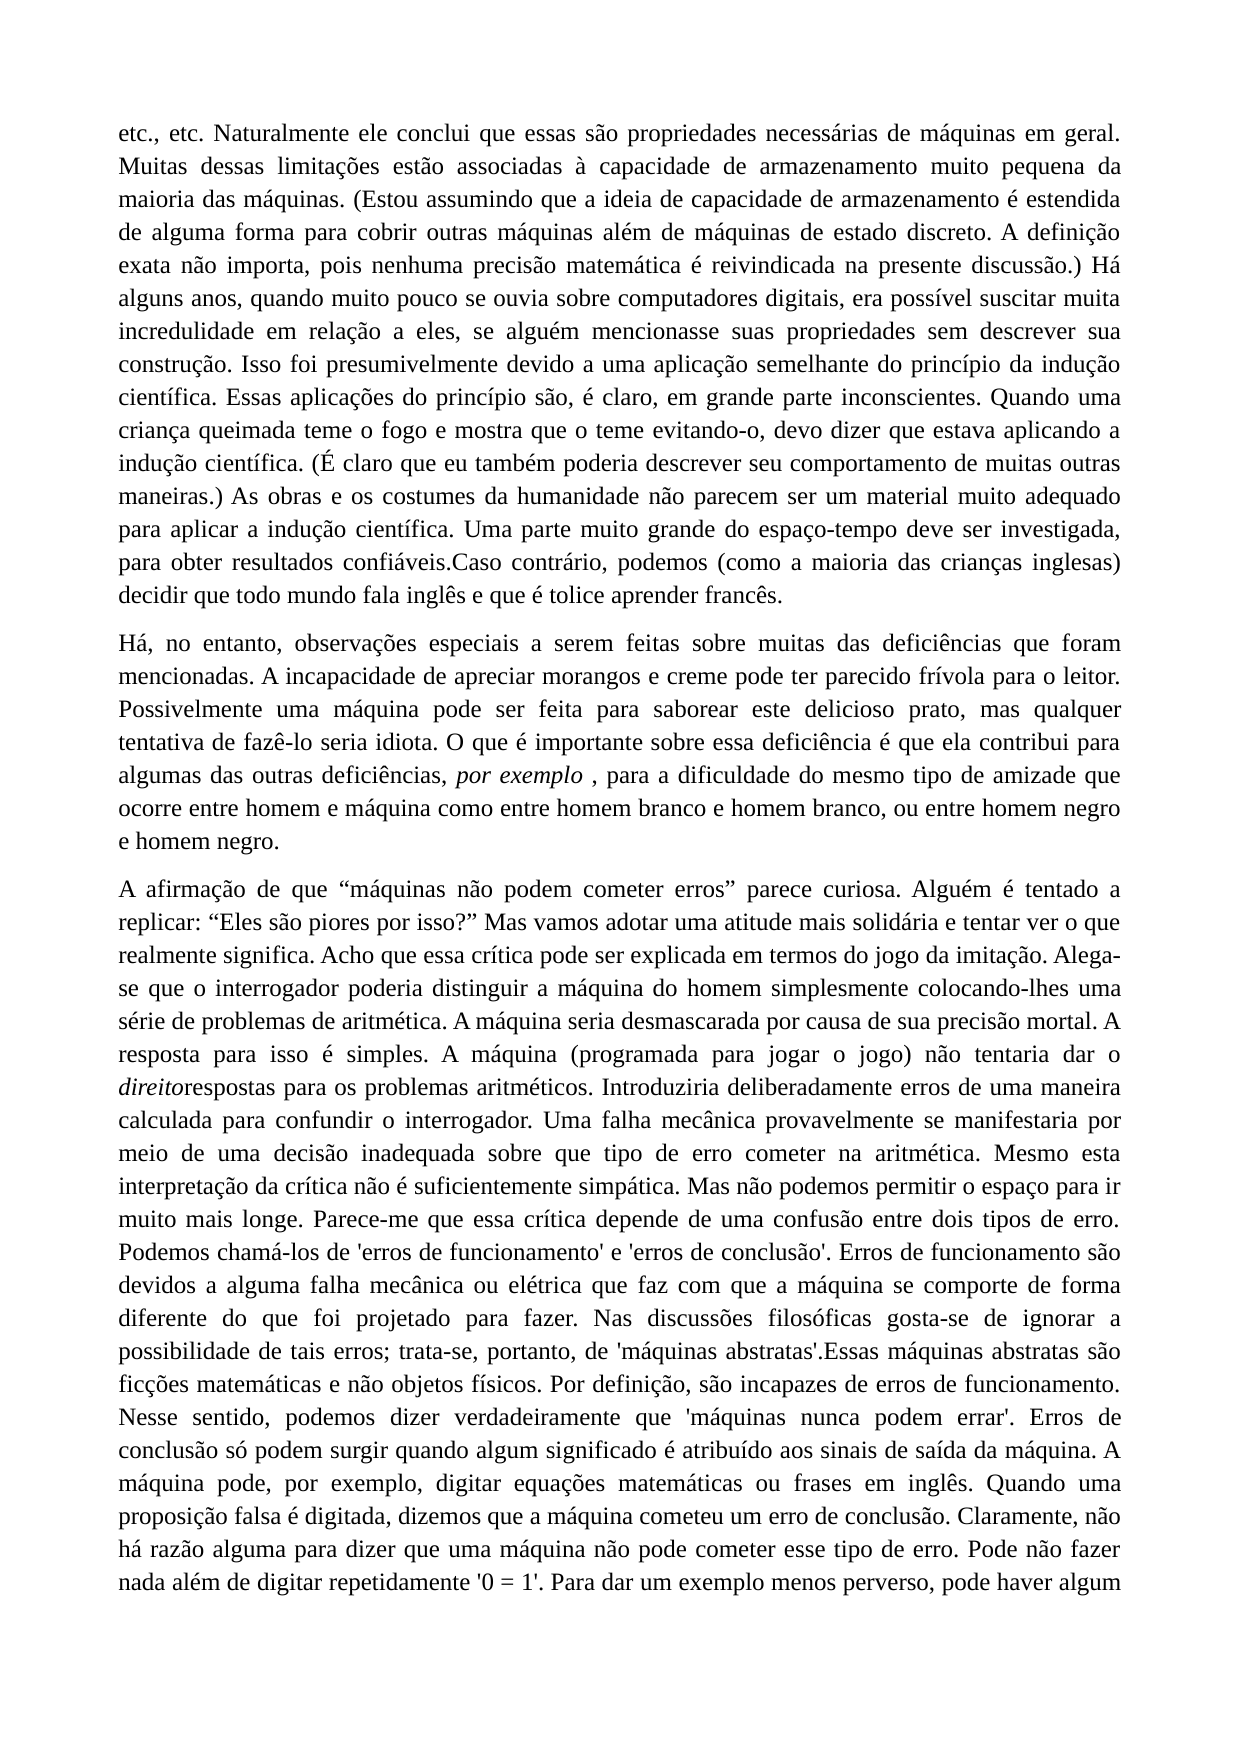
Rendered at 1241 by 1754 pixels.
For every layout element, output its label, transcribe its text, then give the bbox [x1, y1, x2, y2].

text Há, no entanto, observações especiais a serem feitas sobre muitas das deficiências que foram mencionadas. A incapacidade de apreciar morangos e creme pode ter parecido frívola para o leitor. Possivelmente uma máquina pode ser feita para saborear este delicioso prato, mas qualquer tentativa de fazê-lo seria idiota. O que é importante sobre essa deficiência é que ela contribui para algumas das outras deficiências, por exemplo , para a dificuldade do mesmo tipo de amizade que ocorre entre homem e máquina como entre homem branco e homem branco, ou entre homem negro e homem negro. [118, 628, 1122, 855]
text A afirmação de que “máquinas não podem cometer erros” parece curiosa. Alguém é tentado a replicar: “Eles são piores por isso?” Mas vamos adotar uma atitude mais solidária e tentar ver o que realmente significa. Acho que essa crítica pode ser explicada em termos do jogo da imitação. Alega-se que o interrogador poderia distinguir a máquina do homem simplesmente colocando-lhes uma série de problemas de aritmética. A máquina seria desmascarada por causa de sua precisão mortal. A resposta para isso é simples. A máquina (programada para jogar o jogo) não tentaria dar o direitorespostas para os problemas aritméticos. Introduziria deliberadamente erros de uma maneira calculada para confundir o interrogador. Uma falha mecânica provavelmente se manifestaria por meio de uma decisão inadequada sobre que tipo de erro cometer na aritmética. Mesmo esta interpretação da crítica não é suficientemente simpática. Mas não podemos permitir o espaço para ir muito mais longe. Parece-me que essa crítica depende de uma confusão entre dois tipos de erro. Podemos chamá-los de 'erros de funcionamento' e 'erros de conclusão'. Erros de funcionamento são devidos a alguma falha mecânica ou elétrica que faz com que a máquina se comporte de forma diferente do que foi projetado para fazer. Nas discussões filosóficas gosta-se de ignorar a possibilidade de tais erros; trata-se, portanto, de 'máquinas abstratas'.Essas máquinas abstratas são ficções matemáticas e não objetos físicos. Por definição, são incapazes de erros de funcionamento. Nesse sentido, podemos dizer verdadeiramente que 'máquinas nunca podem errar'. Erros de conclusão só podem surgir quando algum significado é atribuído aos sinais de saída da máquina. A máquina pode, por exemplo, digitar equações matemáticas ou frases em inglês. Quando uma proposição falsa é digitada, dizemos que a máquina cometeu um erro de conclusão. Claramente, não há razão alguma para dizer que uma máquina não pode cometer esse tipo de erro. Pode não fazer nada além de digitar repetidamente '0 = 1'. Para dar um exemplo menos perverso, pode haver algum [118, 874, 1122, 1596]
text etc., etc. Naturalmente ele conclui que essas são propriedades necessárias de máquinas em geral. Muitas dessas limitações estão associadas à capacidade de armazenamento muito pequena da maioria das máquinas. (Estou assumindo que a ideia de capacidade de armazenamento é estendida de alguma forma para cobrir outras máquinas além de máquinas de estado discreto. A definição exata não importa, pois nenhuma precisão matemática é reivindicada na presente discussão.) Há alguns anos, quando muito pouco se ouvia sobre computadores digitais, era possível suscitar muita incredulidade em relação a eles, se alguém mencionasse suas propriedades sem descrever sua construção. Isso foi presumivelmente devido a uma aplicação semelhante do princípio da indução científica. Essas aplicações do princípio são, é claro, em grande parte inconscientes. Quando uma criança queimada teme o fogo e mostra que o teme evitando-o, devo dizer que estava aplicando a indução científica. (É claro que eu também poderia descrever seu comportamento de muitas outras maneiras.) As obras e os costumes da humanidade não parecem ser um material muito adequado para aplicar a indução científica. Uma parte muito grande do espaço-tempo deve ser investigada, para obter resultados confiáveis.Caso contrário, podemos (como a maioria das crianças inglesas) decidir que todo mundo fala inglês e que é tolice aprender francês. [118, 118, 1122, 609]
